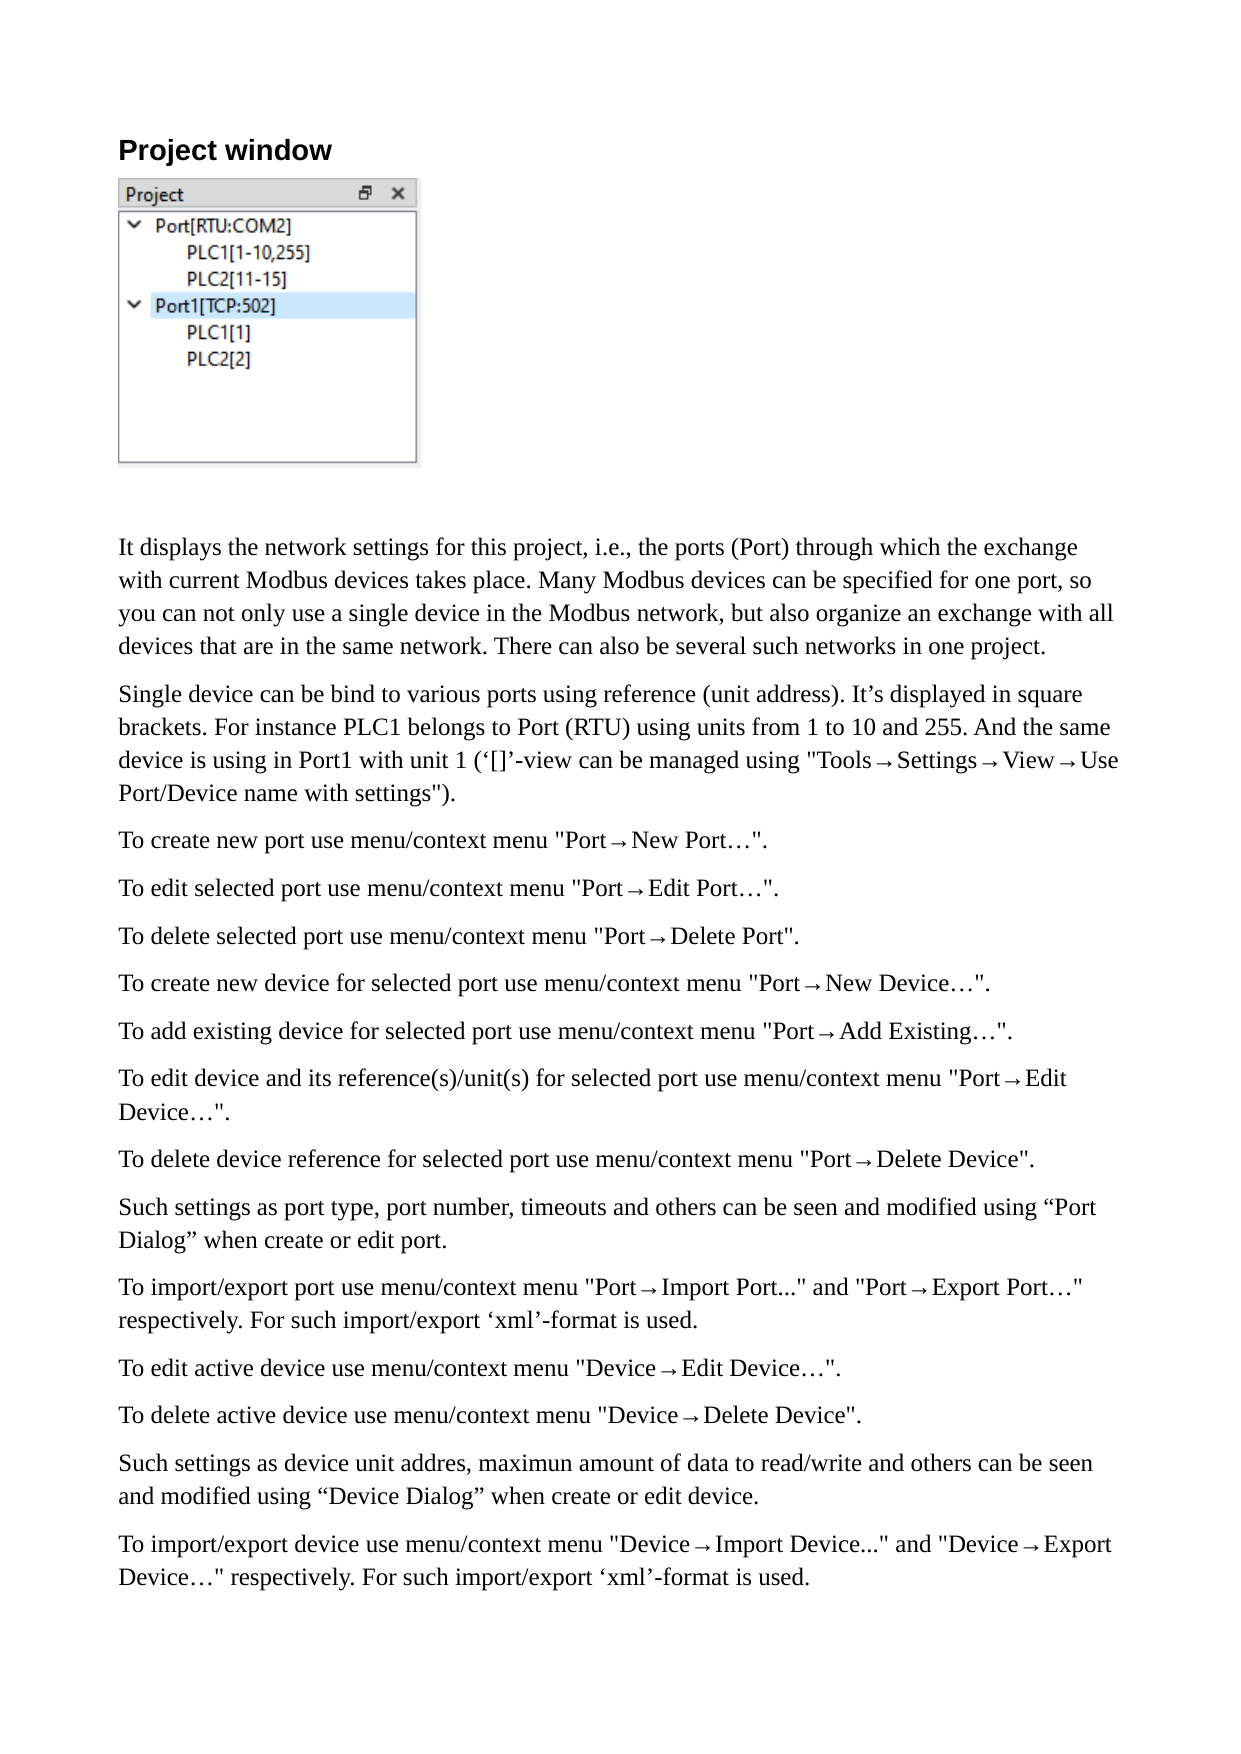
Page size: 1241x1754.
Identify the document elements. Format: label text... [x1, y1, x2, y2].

text To edit selected port use menu/context menu "Port→Edit Port…". [118, 873, 1122, 902]
picture [118, 178, 422, 468]
text Such settings as port type, port number, timeouts and others can be seen and modified using “Port Dialog” when create or edit port. [118, 1192, 1122, 1253]
text To create new port use menu/context menu "Port→New Port…". [118, 826, 1122, 854]
text To delete device reference for selected port use menu/context menu "Port→Delete Device". [118, 1144, 1122, 1173]
text To delete selected port use menu/context menu "Port→Delete Port". [118, 921, 1122, 949]
subtitle Project window [118, 133, 1122, 166]
text Single device can be bind to various ports using reference (unit address). It’s displayed in square brackets. For instance PLC1 belongs to Port (RTU) using units from 1 to 10 and 255. And the same device is using in Port1 with unit 1 (‘[]’-view can be managed using "Tools→Settings→View→Use Port/Device name with settings"). [118, 679, 1122, 807]
text To import/export device use menu/context menu "Device→Import Device..." and "Device→Export Device…" respectively. For such import/export ‘xml’-format is used. [118, 1529, 1122, 1591]
text To create new device for selected port use menu/context menu "Port→New Device…". [118, 968, 1122, 997]
text To add existing device for selected port use menu/context menu "Port→Add Existing…". [118, 1016, 1122, 1045]
text Such settings as device unit addres, maximun amount of data to read/write and others can be seen and modified using “Device Dialog” when create or edit device. [118, 1448, 1122, 1510]
text To import/export port use menu/context menu "Port→Import Port..." and "Port→Export Port…" respectively. For such import/export ‘xml’-format is used. [118, 1272, 1122, 1334]
text To delete active device use menu/context menu "Device→Delete Device". [118, 1401, 1122, 1429]
text To edit device and its reference(s)/unit(s) for selected port use menu/context menu "Port→Edit Device…". [118, 1063, 1122, 1125]
text To edit active device use menu/context menu "Device→Edit Device…". [118, 1353, 1122, 1382]
text It displays the network settings for this project, i.e., the ports (Port) through which the exchange with current Modbus devices takes place. Many Modbus devices can be specified for one port, so you can not only use a single device in the Modbus network, but also organize an exchange with all devices that are in the same network. There can also be several such networks in one project. [118, 532, 1122, 660]
